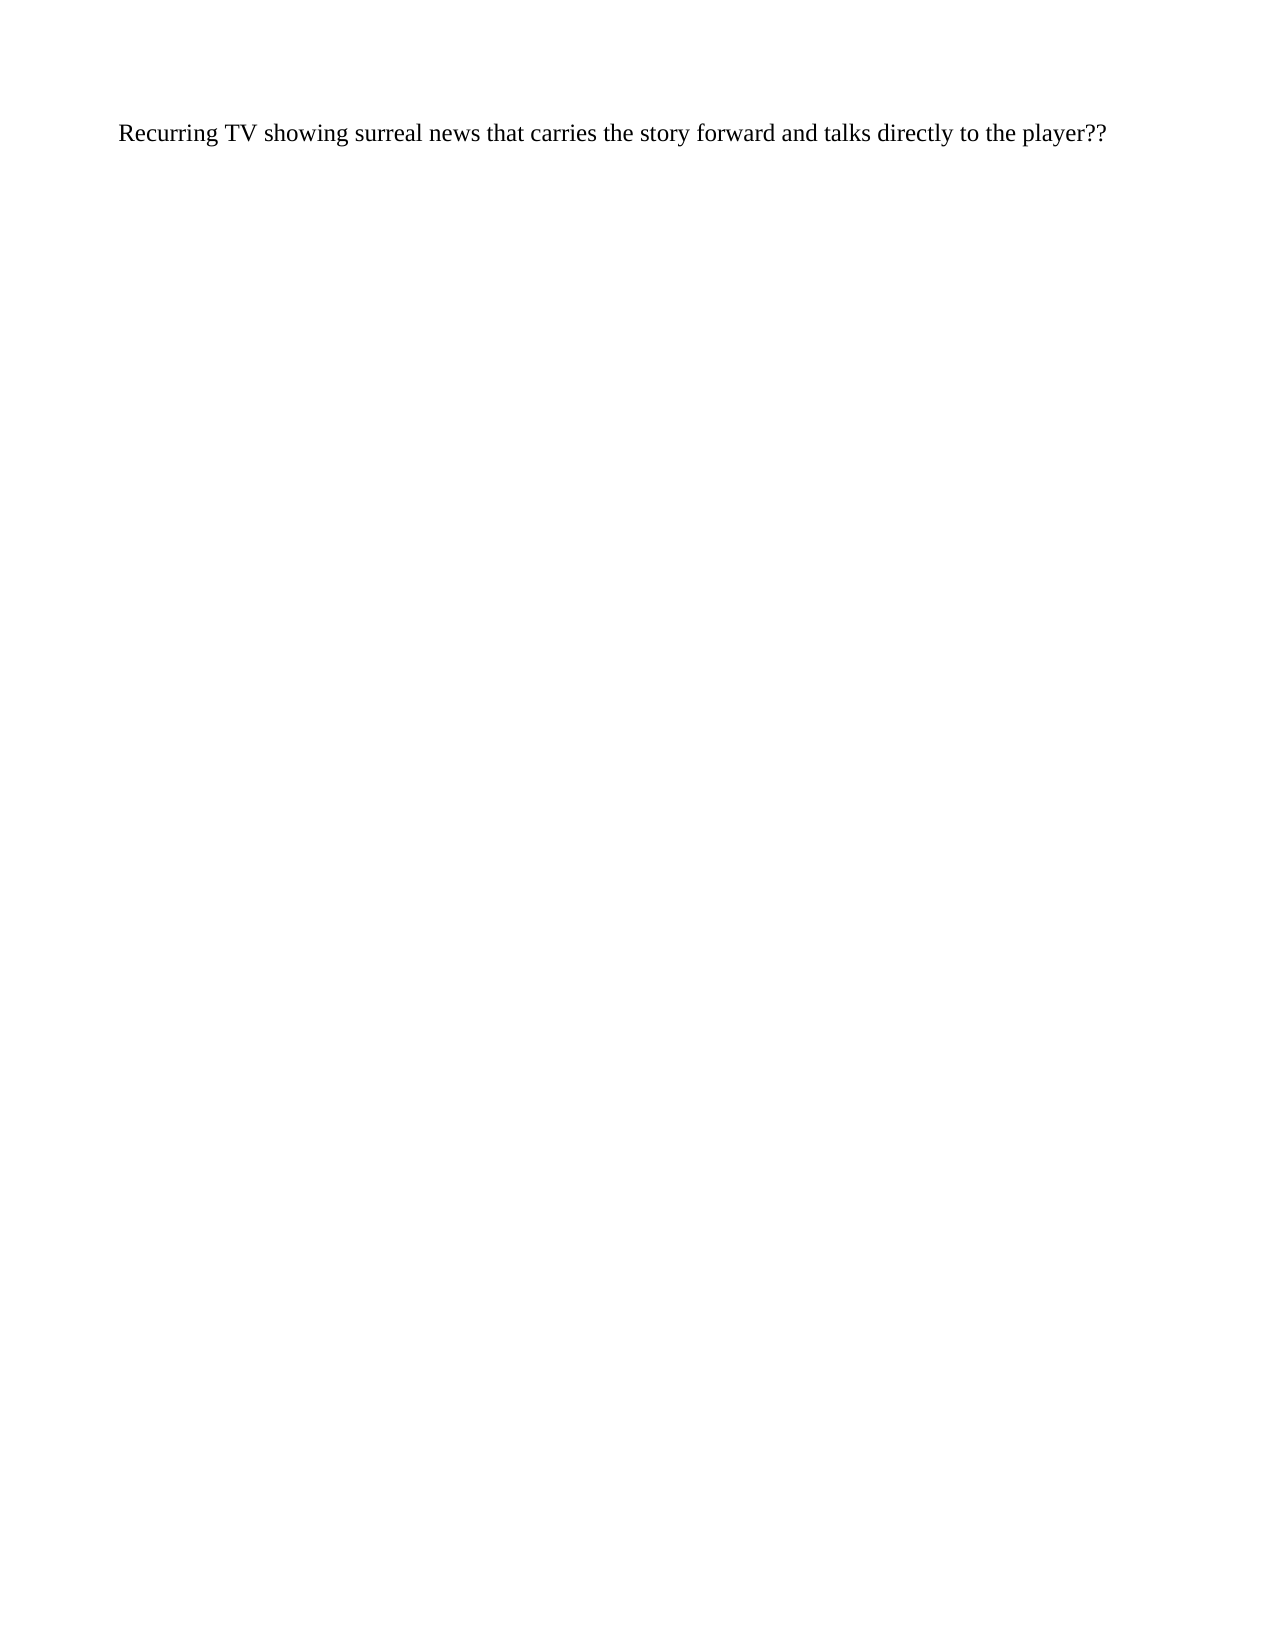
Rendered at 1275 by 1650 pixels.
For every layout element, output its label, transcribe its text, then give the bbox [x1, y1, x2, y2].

text Recurring TV showing surreal news that carries the story forward and talks directly to the player?? [118, 118, 1157, 147]
